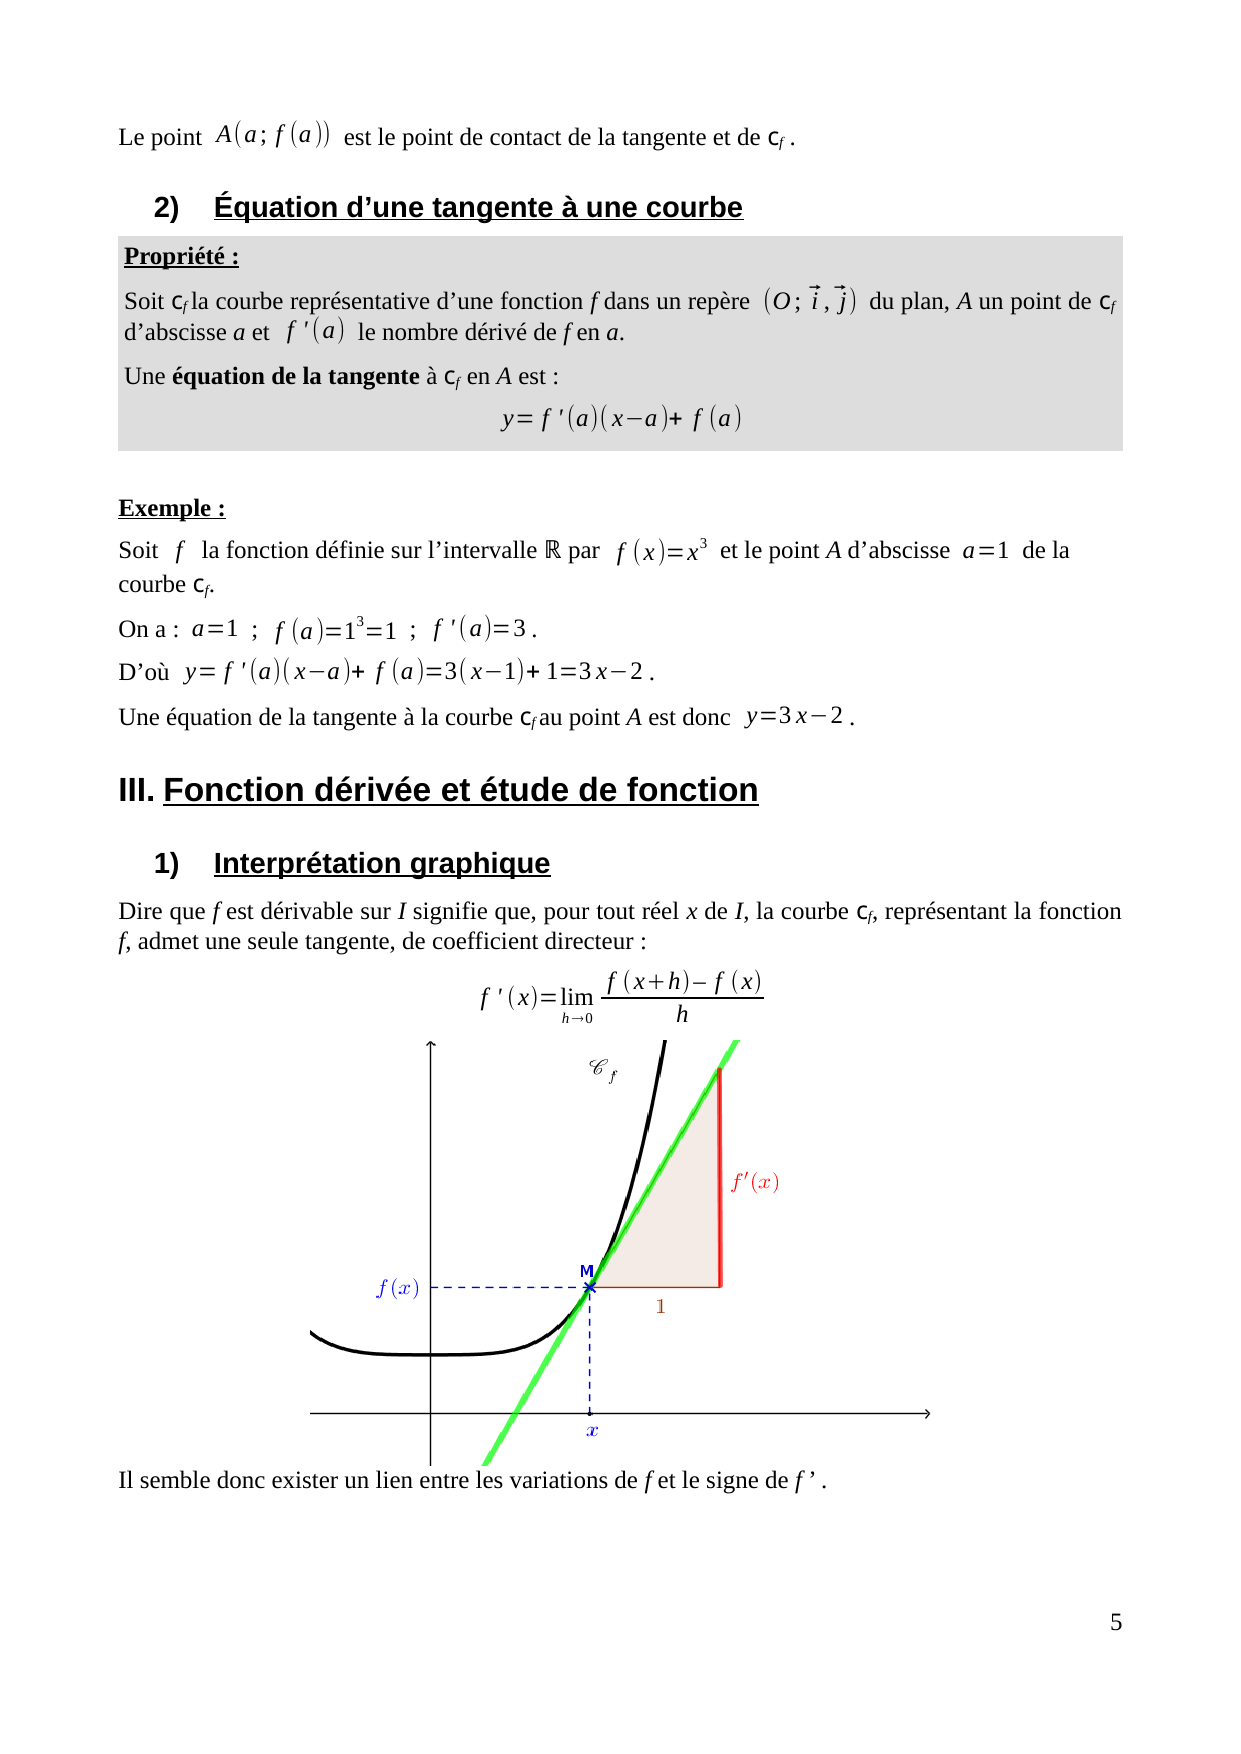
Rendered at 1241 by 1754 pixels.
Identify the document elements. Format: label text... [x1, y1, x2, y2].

text D’où . [118, 657, 1122, 686]
table_header Propriété : Soit cf la courbe représentative d’une fonction f dans un repère du plan, A un point de cf d’abscisse a et le nombre dérivé de f en a. Une équation de la tangente à cf en A est : [118, 236, 1123, 451]
text Dire que f est dérivable sur I signifie que, pour tout réel x de I, la courbe cf, représentant la fonction f, admet une seule tangente, de coefficient directeur : [118, 892, 1122, 955]
text Exemple : [118, 493, 1122, 521]
subtitle Interprétation graphique [153, 846, 1122, 880]
text Il semble donc exister un lien entre les variations de f et le signe de f ’ . [118, 1040, 1122, 1494]
text Soit la fonction définie sur l’intervalle ℝ par et le point A d’abscisse de la courbe cf. [118, 534, 1122, 600]
subtitle Fonction dérivée et étude de fonction [118, 770, 1122, 809]
subtitle Équation d’une tangente à une courbe [153, 190, 1122, 223]
picture [310, 1040, 930, 1466]
text Une équation de la tangente à la courbe cf au point A est donc . [118, 699, 1122, 733]
text On a : ; ; . [118, 613, 1122, 645]
text Le point est le point de contact de la tangente et de cf . [118, 118, 1122, 152]
